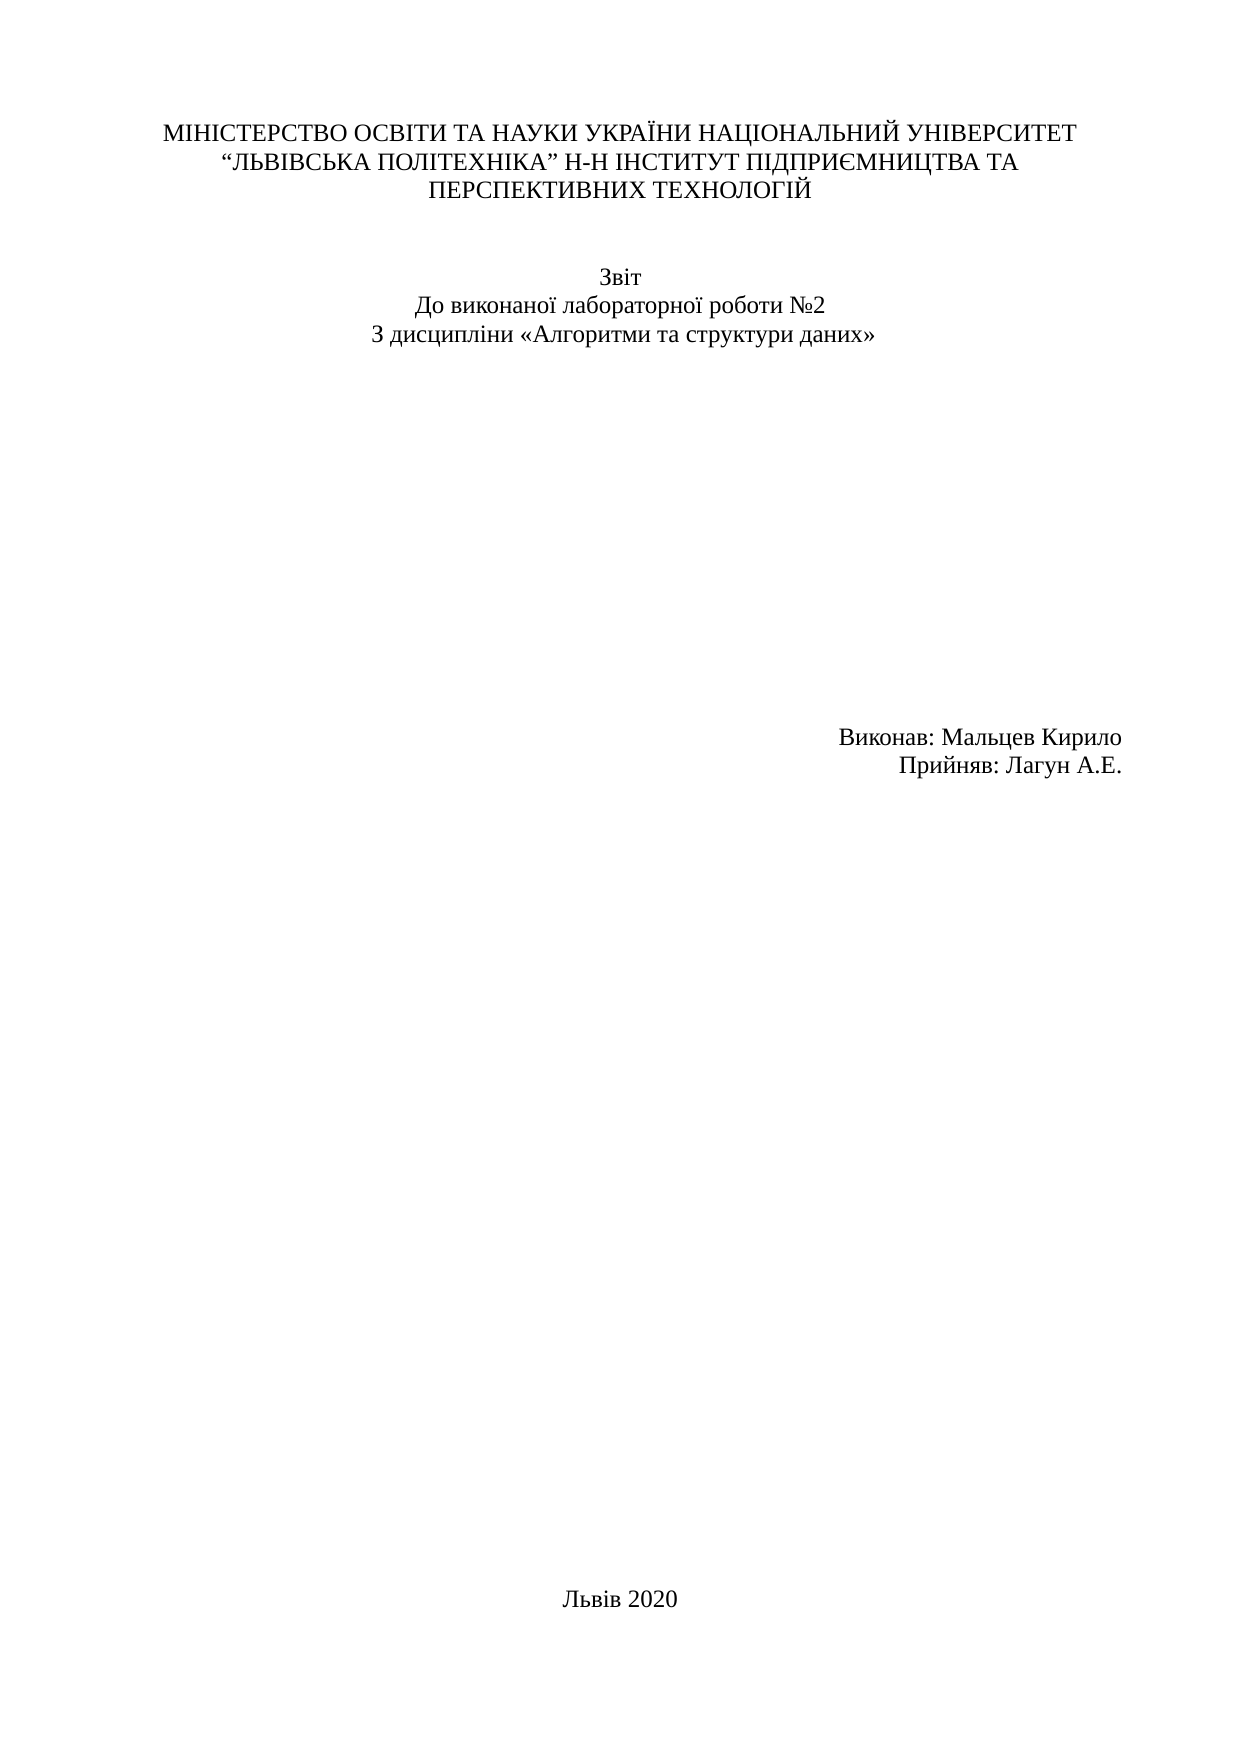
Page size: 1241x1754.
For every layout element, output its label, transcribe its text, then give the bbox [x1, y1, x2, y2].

text Львів 2020 [118, 1584, 1122, 1613]
text Звіт [118, 262, 1122, 291]
text З дисципліни «Алгоритми та структури даних» [118, 319, 1122, 348]
text До виконаної лабораторної роботи №2 [118, 291, 1122, 319]
text МІНІСТЕРСТВО ОСВІТИ ТА НАУКИ УКРАЇНИ НАЦІОНАЛЬНИЙ УНІВЕРСИТЕТ “ЛЬВІВСЬКА ПОЛІТЕХНІКА” Н-Н ІНСТИТУТ ПІДПРИЄМНИЦТВА ТА ПЕРСПЕКТИВНИХ ТЕХНОЛОГІЙ [118, 118, 1122, 204]
text Прийняв: Лагун А.Е. [118, 751, 1122, 779]
text Виконав: Мальцев Кирило [118, 722, 1122, 751]
